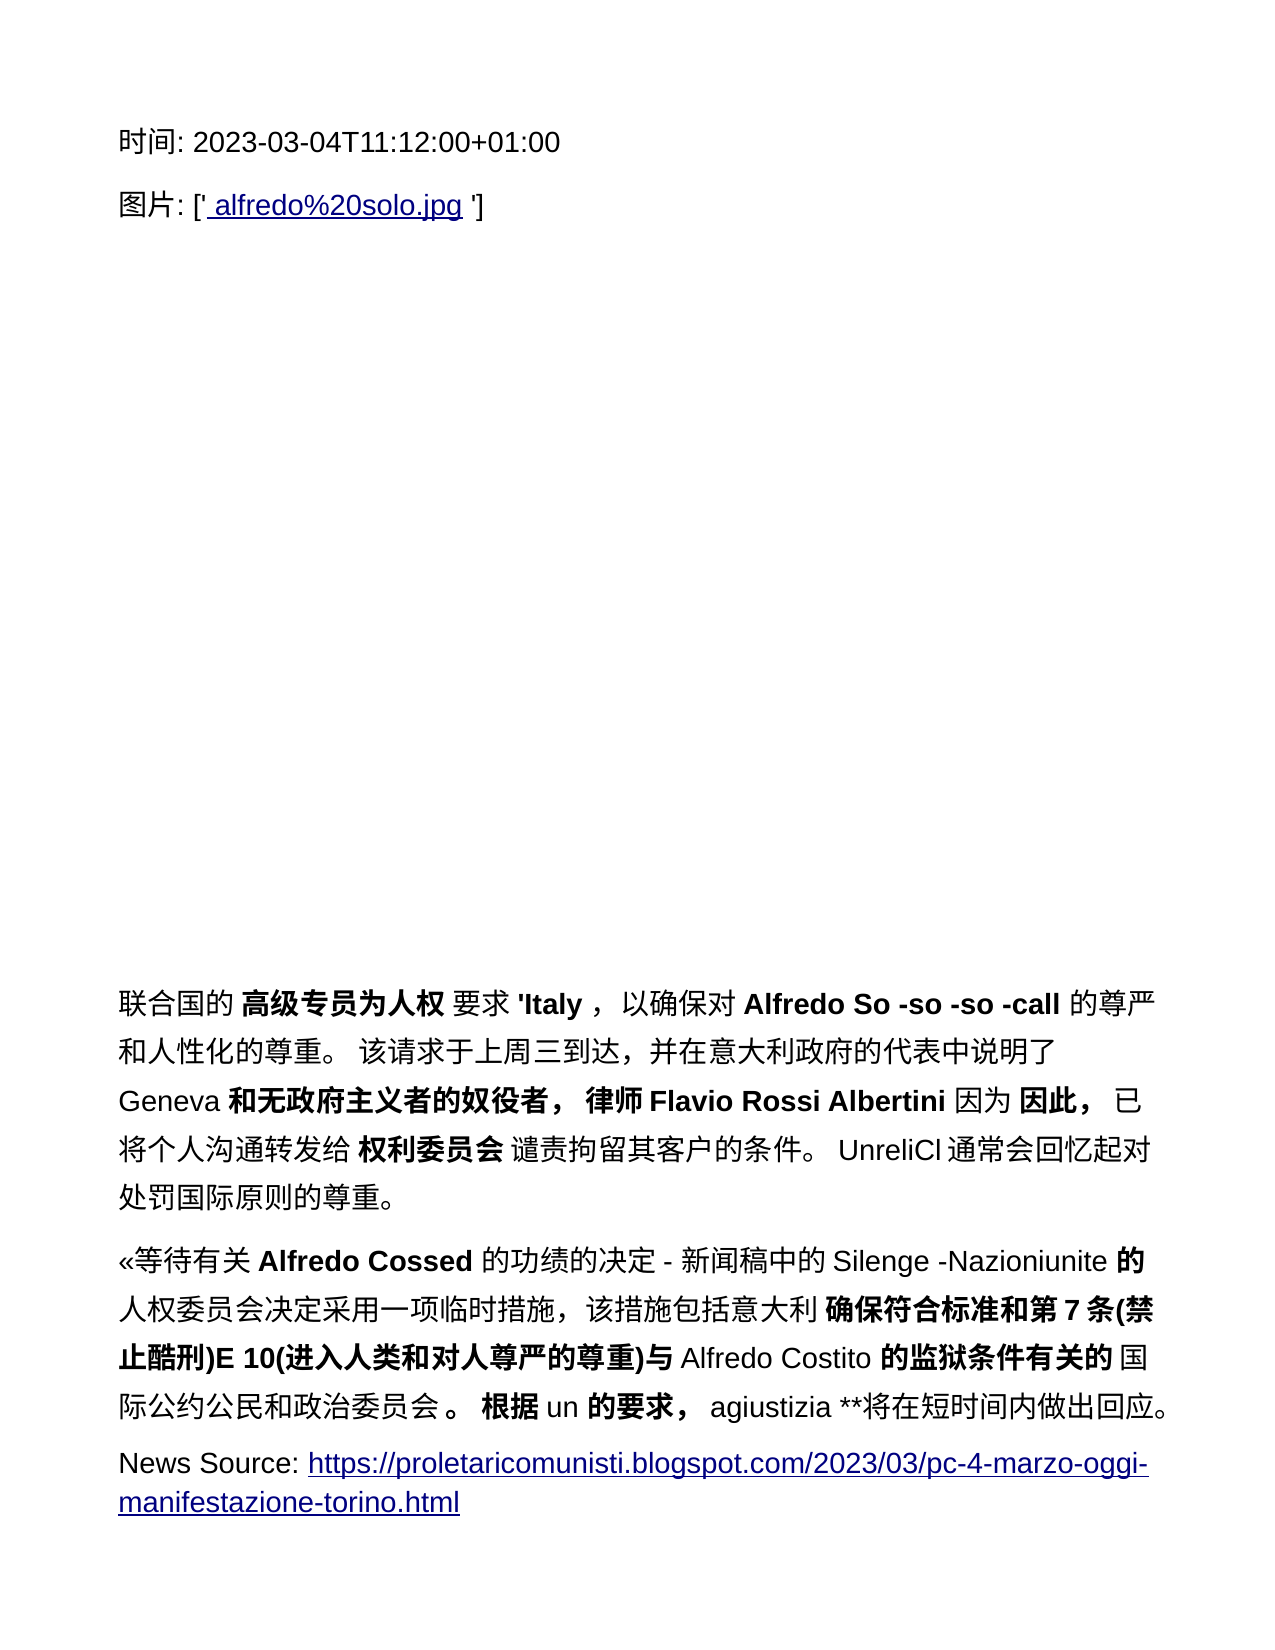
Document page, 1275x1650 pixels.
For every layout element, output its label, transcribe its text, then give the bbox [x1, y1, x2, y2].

text 联合国的 高级专员为人权 要求 'Italy ，以确保对 Alfredo So -so -so -call 的尊严和人性化的尊重。 该请求于上周三到达，并在意大利政府的代表中说明了Geneva 和无政府主义者的奴役者， 律师Flavio Rossi Albertini 因为 因此， 已将个人沟通转发给 权利委员会 谴责拘留其客户的条件。 UnreliCl通常会回忆起对处罚国际原则的尊重。 [118, 244, 1157, 1217]
text 图片: [' alfredo%20solo.jpg '] [118, 181, 1157, 223]
text «等待有关 Alfredo Cossed 的功绩的决定 - 新闻稿中的Silenge -Nazioniunite 的 人权委员会决定采用一项临时措施，该措施包括意大利 确保符合标准和第7条(禁止酷刑)E 10(进入人类和对人尊严的尊重)与 Alfredo Costito 的监狱条件有关的 国际公约公民和政治委员会 。 根据 un 的要求， agiustizia **将在短时间内做出回应。 [118, 1238, 1157, 1426]
text 时间: 2023-03-04T11:12:00+01:00 [118, 118, 1157, 160]
text News Source: https://proletaricomunisti.blogspot.com/2023/03/pc-4-marzo-oggi-manifestazione-torino.html [118, 1446, 1157, 1518]
